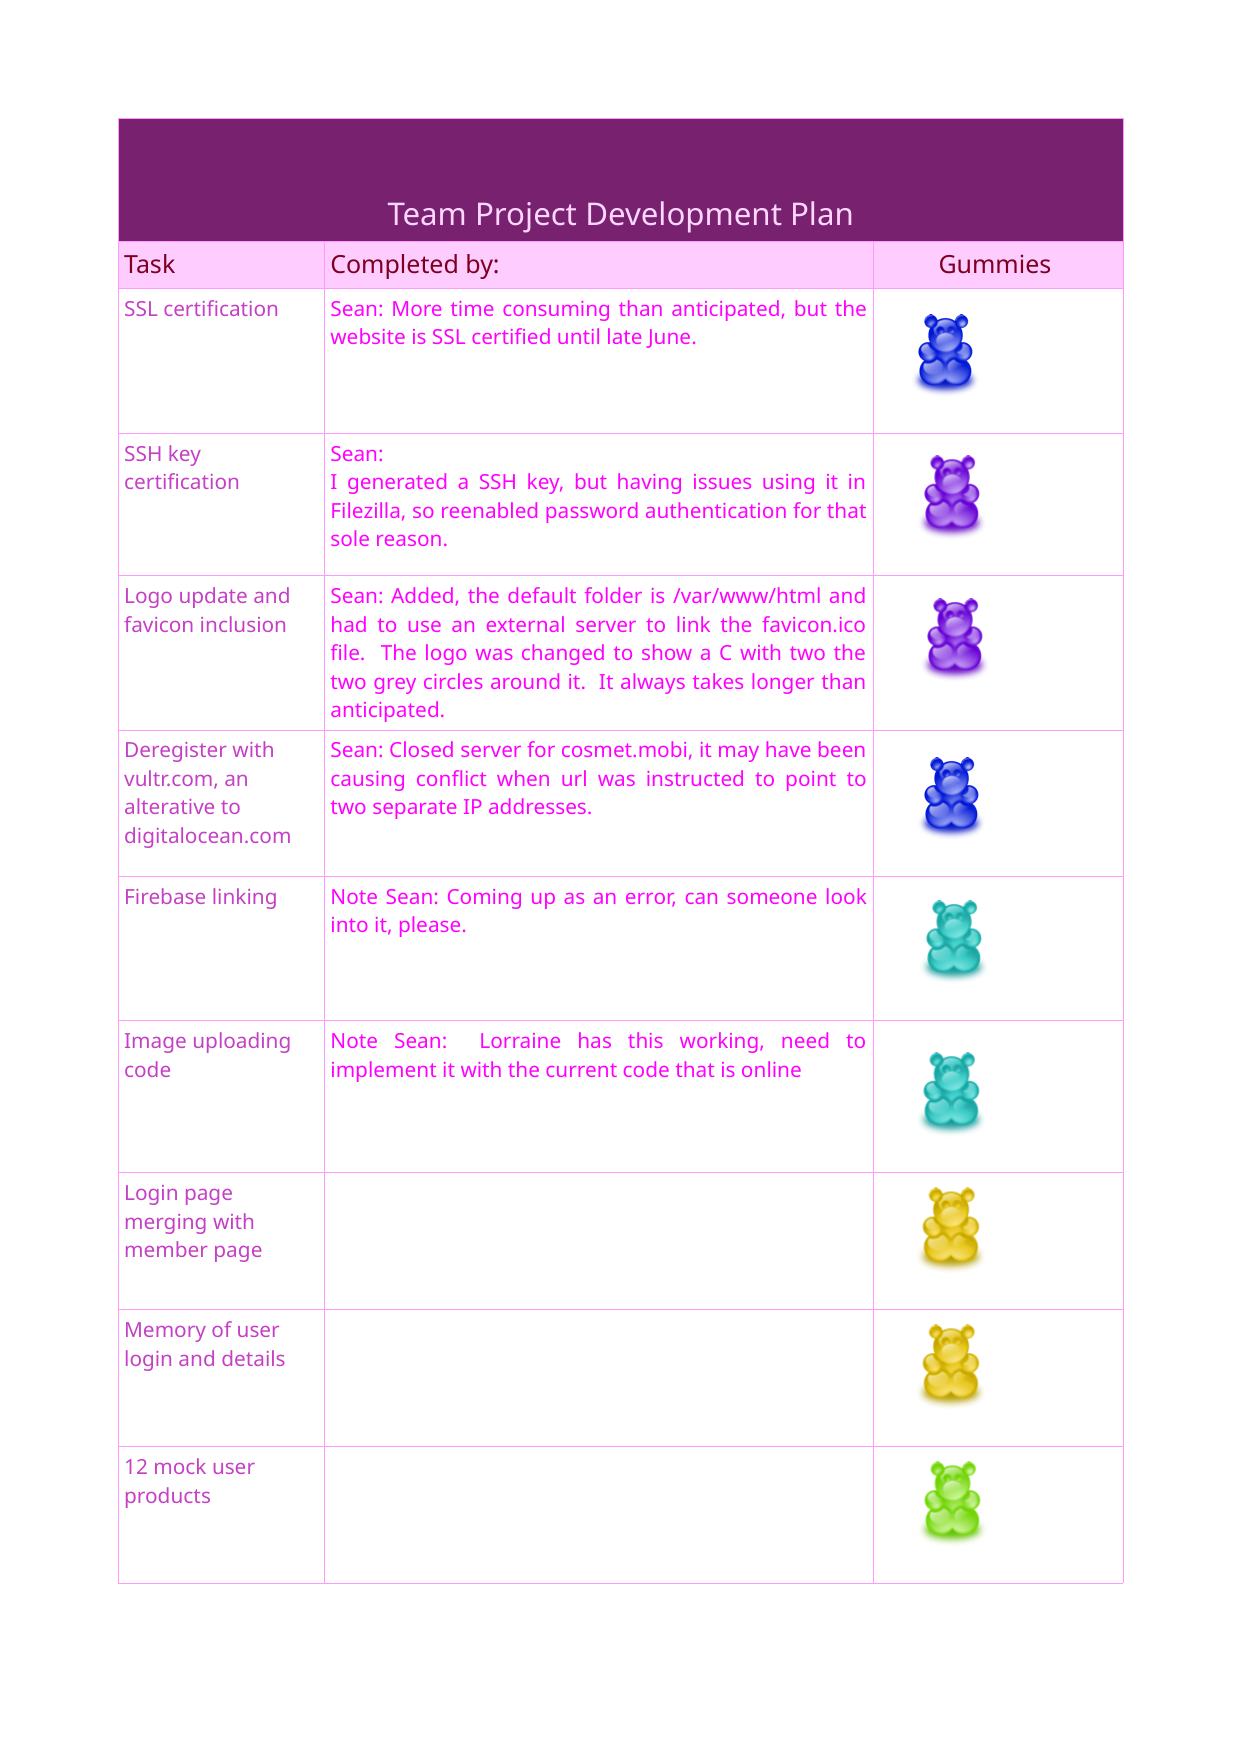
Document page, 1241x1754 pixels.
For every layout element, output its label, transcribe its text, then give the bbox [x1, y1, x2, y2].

picture [914, 891, 992, 986]
table_cell [325, 1310, 873, 1446]
table_cell [874, 1173, 1123, 1309]
picture [912, 1452, 991, 1549]
table_cell Sean: Closed server for cosmet.mobi, it may have been causing conflict when url was instructed to point to two separate IP addresses. [325, 731, 873, 876]
table_cell Login page merging with member page [119, 1173, 324, 1309]
table_cell Firebase linking [119, 877, 324, 1020]
table_cell Deregister with vultr.com, an alterative to digitalocean.com [119, 731, 324, 876]
table_cell Sean: More time consuming than anticipated, but the website is SSL certified until late June. [325, 289, 873, 433]
table_cell 12 mock user products [119, 1447, 324, 1583]
table_cell Gummies [874, 242, 1123, 288]
table_cell Note Sean: Coming up as an error, can someone look into it, please. [325, 877, 873, 1020]
table_cell [325, 1447, 873, 1583]
table_cell [874, 877, 1123, 1020]
table_header Team Project Development Plan [119, 119, 1123, 241]
table_cell Memory of user login and details [119, 1310, 324, 1446]
table_cell [874, 434, 1123, 575]
picture [915, 589, 993, 684]
table_cell Logo update and favicon inclusion [119, 576, 324, 729]
table_cell Image uploading code [119, 1021, 324, 1172]
table_cell Task [119, 242, 324, 288]
table_cell Sean: I generated a SSH key, but having issues using it in Filezilla, so reenabled password authentication for that sole reason. [325, 434, 873, 575]
table_cell [874, 1310, 1123, 1446]
table_cell Note Sean: Lorraine has this working, need to implement it with the current code that is online [325, 1021, 873, 1172]
table_cell [874, 289, 1123, 433]
picture [912, 446, 990, 542]
table_cell Sean: Added, the default folder is /var/www/html and had to use an external server to link the favicon.ico file. The logo was changed to show a C with two the two grey circles around it. It always takes longer than anticipated. [325, 576, 873, 729]
picture [910, 1315, 990, 1412]
picture [906, 305, 983, 399]
table_cell SSL certification [119, 289, 324, 433]
table_cell [325, 1173, 873, 1309]
table_cell [874, 1021, 1123, 1172]
table_cell Completed by: [325, 242, 873, 288]
table_cell SSH key certification [119, 434, 324, 575]
table_cell [874, 576, 1123, 729]
table_cell [874, 1447, 1123, 1583]
picture [912, 748, 989, 842]
table_cell [874, 731, 1123, 876]
picture [910, 1178, 990, 1276]
picture [911, 1043, 989, 1139]
